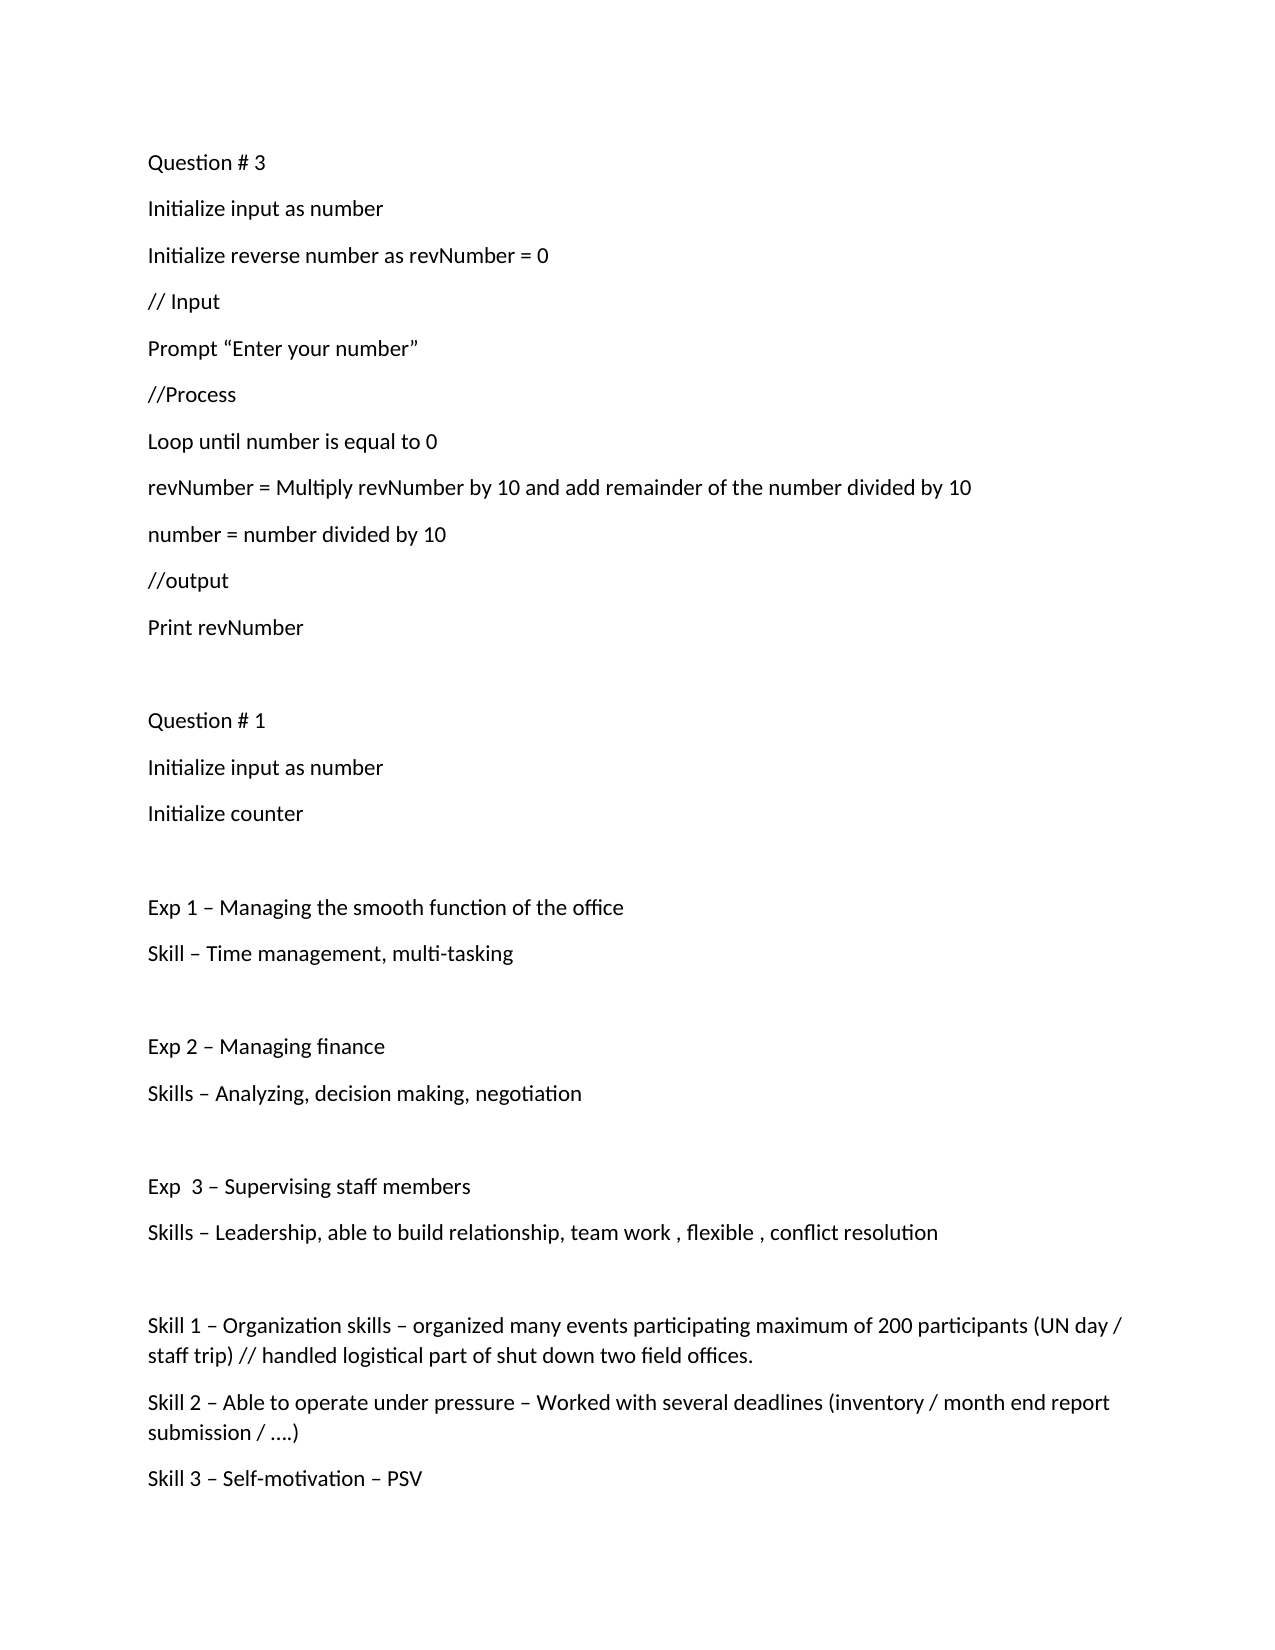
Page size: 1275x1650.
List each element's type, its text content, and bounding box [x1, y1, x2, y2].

text Exp 1 – Managing the smooth function of the office [148, 893, 1127, 921]
text revNumber = Multiply revNumber by 10 and add remainder of the number divided by 10 [148, 473, 1127, 502]
text Exp 2 – Managing finance [148, 1032, 1127, 1060]
text Initialize input as number [148, 753, 1127, 781]
text Initialize counter [148, 799, 1127, 827]
text Question # 3 [148, 148, 1127, 176]
text Skill 1 – Organization skills – organized many events participating maximum of 200 participants (UN day / staff trip) // handled logistical part of shut down two field offices. [148, 1312, 1127, 1369]
text Question # 1 [148, 706, 1127, 734]
text Initialize reverse number as revNumber = 0 [148, 241, 1127, 269]
text Loop until number is equal to 0 [148, 427, 1127, 455]
text number = number divided by 10 [148, 520, 1127, 548]
text Prompt “Enter your number” [148, 334, 1127, 362]
text // Input [148, 287, 1127, 315]
text Skill 3 – Self-motivation – PSV [148, 1464, 1127, 1493]
text Print revNumber [148, 613, 1127, 641]
text Skill 2 – Able to operate under pressure – Worked with several deadlines (inventory / month end report submission / ….) [148, 1388, 1127, 1446]
text Exp 3 – Supervising staff members [148, 1172, 1127, 1200]
text Initialize input as number [148, 194, 1127, 222]
text Skills – Leadership, able to build relationship, team work , flexible , conflict resolution [148, 1218, 1127, 1247]
text //output [148, 567, 1127, 595]
text Skill – Time management, multi-tasking [148, 939, 1127, 967]
text //Process [148, 380, 1127, 408]
text Skills – Analyzing, decision making, negotiation [148, 1079, 1127, 1107]
